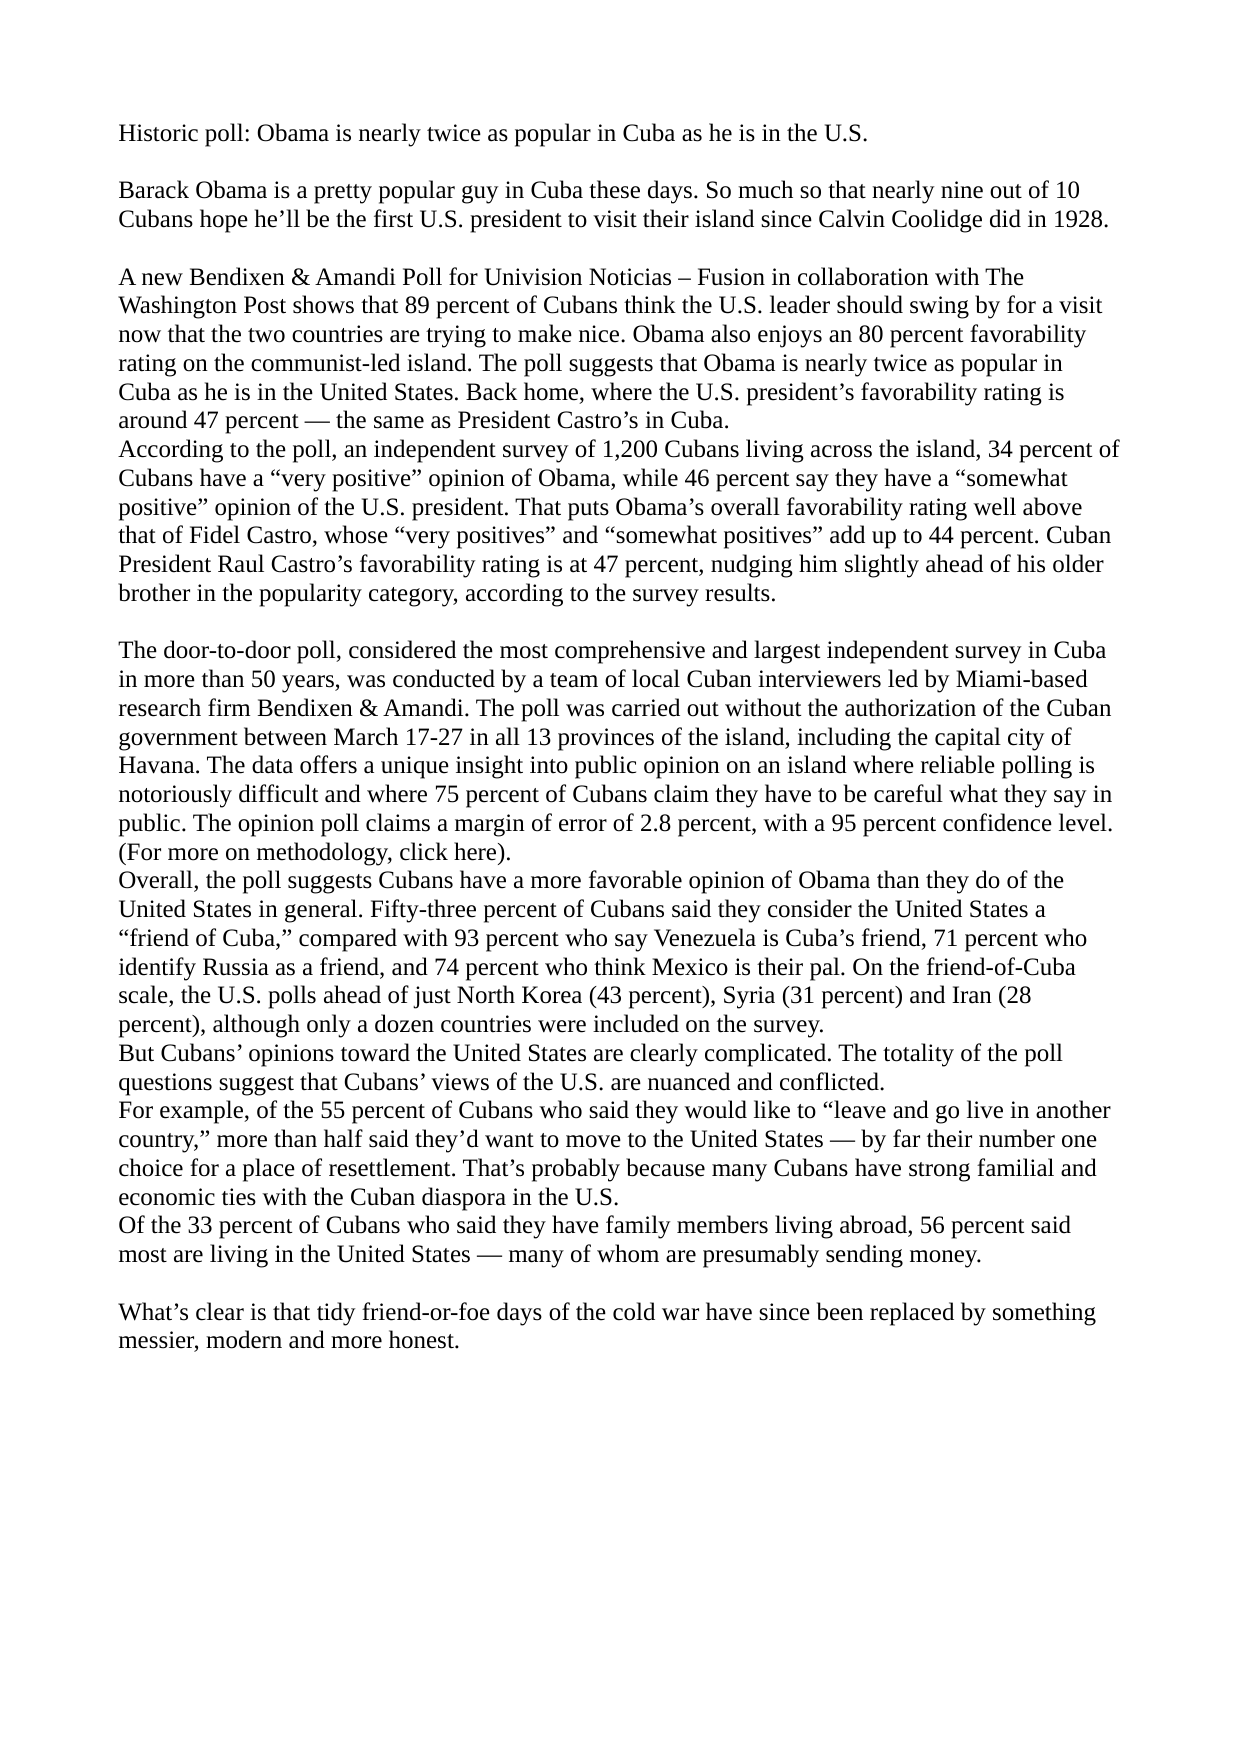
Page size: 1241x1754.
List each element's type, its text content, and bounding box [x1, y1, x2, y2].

text For example, of the 55 percent of Cubans who said they would like to “leave and go live in another country,” more than half said they’d want to move to the United States — by far their number one choice for a place of resettlement. That’s probably because many Cubans have strong familial and economic ties with the Cuban diaspora in the U.S. [118, 1096, 1122, 1211]
text But Cubans’ opinions toward the United States are clearly complicated. The totality of the poll questions suggest that Cubans’ views of the U.S. are nuanced and conflicted. [118, 1038, 1122, 1096]
text Of the 33 percent of Cubans who said they have family members living abroad, 56 percent said most are living in the United States — many of whom are presumably sending money. [118, 1211, 1122, 1268]
text The door-to-door poll, considered the most comprehensive and largest independent survey in Cuba in more than 50 years, was conducted by a team of local Cuban interviewers led by Miami-based research firm Bendixen & Amandi. The poll was carried out without the authorization of the Cuban government between March 17-27 in all 13 provinces of the island, including the capital city of Havana. The data offers a unique insight into public opinion on an island where reliable polling is notoriously difficult and where 75 percent of Cubans claim they have to be careful what they say in public. The opinion poll claims a margin of error of 2.8 percent, with a 95 percent confidence level. (For more on methodology, click here). [118, 636, 1122, 866]
text Overall, the poll suggests Cubans have a more favorable opinion of Obama than they do of the United States in general. Fifty-three percent of Cubans said they consider the United States a “friend of Cuba,” compared with 93 percent who say Venezuela is Cuba’s friend, 71 percent who identify Russia as a friend, and 74 percent who think Mexico is their pal. On the friend-of-Cuba scale, the U.S. polls ahead of just North Korea (43 percent), Syria (31 percent) and Iran (28 percent), although only a dozen countries were included on the survey. [118, 866, 1122, 1038]
text According to the poll, an independent survey of 1,200 Cubans living across the island, 34 percent of Cubans have a “very positive” opinion of Obama, while 46 percent say they have a “somewhat positive” opinion of the U.S. president. That puts Obama’s overall favorability rating well above that of Fidel Castro, whose “very positives” and “somewhat positives” add up to 44 percent. Cuban President Raul Castro’s favorability rating is at 47 percent, nudging him slightly ahead of his older brother in the popularity category, according to the survey results. [118, 434, 1122, 607]
text Historic poll: Obama is nearly twice as popular in Cuba as he is in the U.S. [118, 118, 1122, 147]
text A new Bendixen & Amandi Poll for Univision Noticias – Fusion in collaboration with The Washington Post shows that 89 percent of Cubans think the U.S. leader should swing by for a visit now that the two countries are trying to make nice. Obama also enjoys an 80 percent favorability rating on the communist-led island. The poll suggests that Obama is nearly twice as popular in Cuba as he is in the United States. Back home, where the U.S. president’s favorability rating is around 47 percent — the same as President Castro’s in Cuba. [118, 262, 1122, 434]
text Barack Obama is a pretty popular guy in Cuba these days. So much so that nearly nine out of 10 Cubans hope he’ll be the first U.S. president to visit their island since Calvin Coolidge did in 1928. [118, 176, 1122, 233]
text What’s clear is that tidy friend-or-foe days of the cold war have since been replaced by something messier, modern and more honest. [118, 1297, 1122, 1354]
